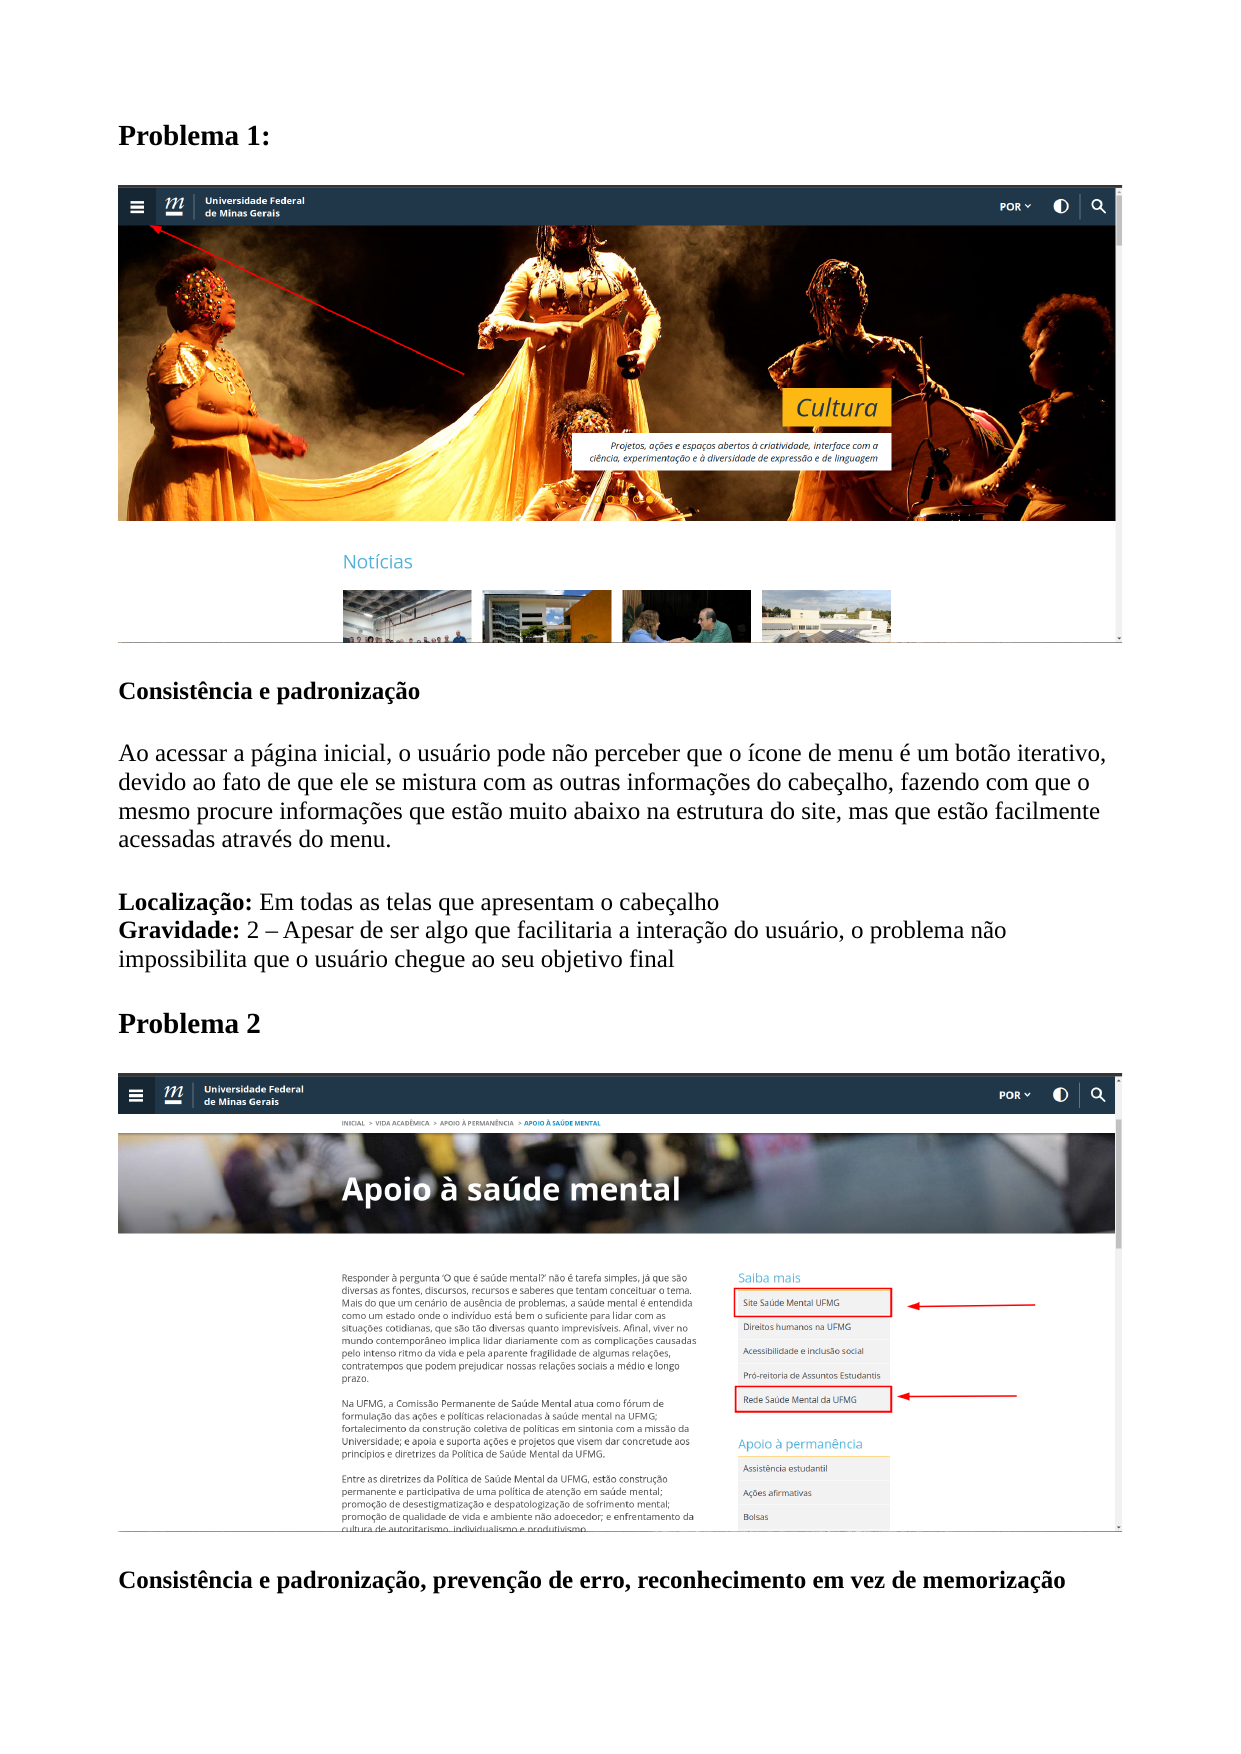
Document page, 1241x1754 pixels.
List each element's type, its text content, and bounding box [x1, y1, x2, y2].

picture [118, 185, 1123, 643]
text Consistência e padronização [118, 643, 1122, 705]
text Consistência e padronização, prevenção de erro, reconhecimento em vez de memorização [118, 1566, 1122, 1594]
picture [118, 1073, 1123, 1532]
text Problema 2 [118, 1007, 1122, 1040]
text Ao acessar a página inicial, o usuário pode não perceber que o ícone de menu é um botão iterativo, devido ao fato de que ele se mistura com as outras informações do cabeçalho, fazendo com que o mesmo procure informações que estão muito abaixo na estrutura do site, mas que estão facilmente acessadas através do menu. [118, 705, 1122, 853]
text Localização: Em todas as telas que apresentam o cabeçalho [118, 887, 1122, 916]
text Problema 1: [118, 118, 1122, 185]
text Gravidade: 2 – Apesar de ser algo que facilitaria a interação do usuário, o problema não impossibilita que o usuário chegue ao seu objetivo final [118, 916, 1122, 973]
